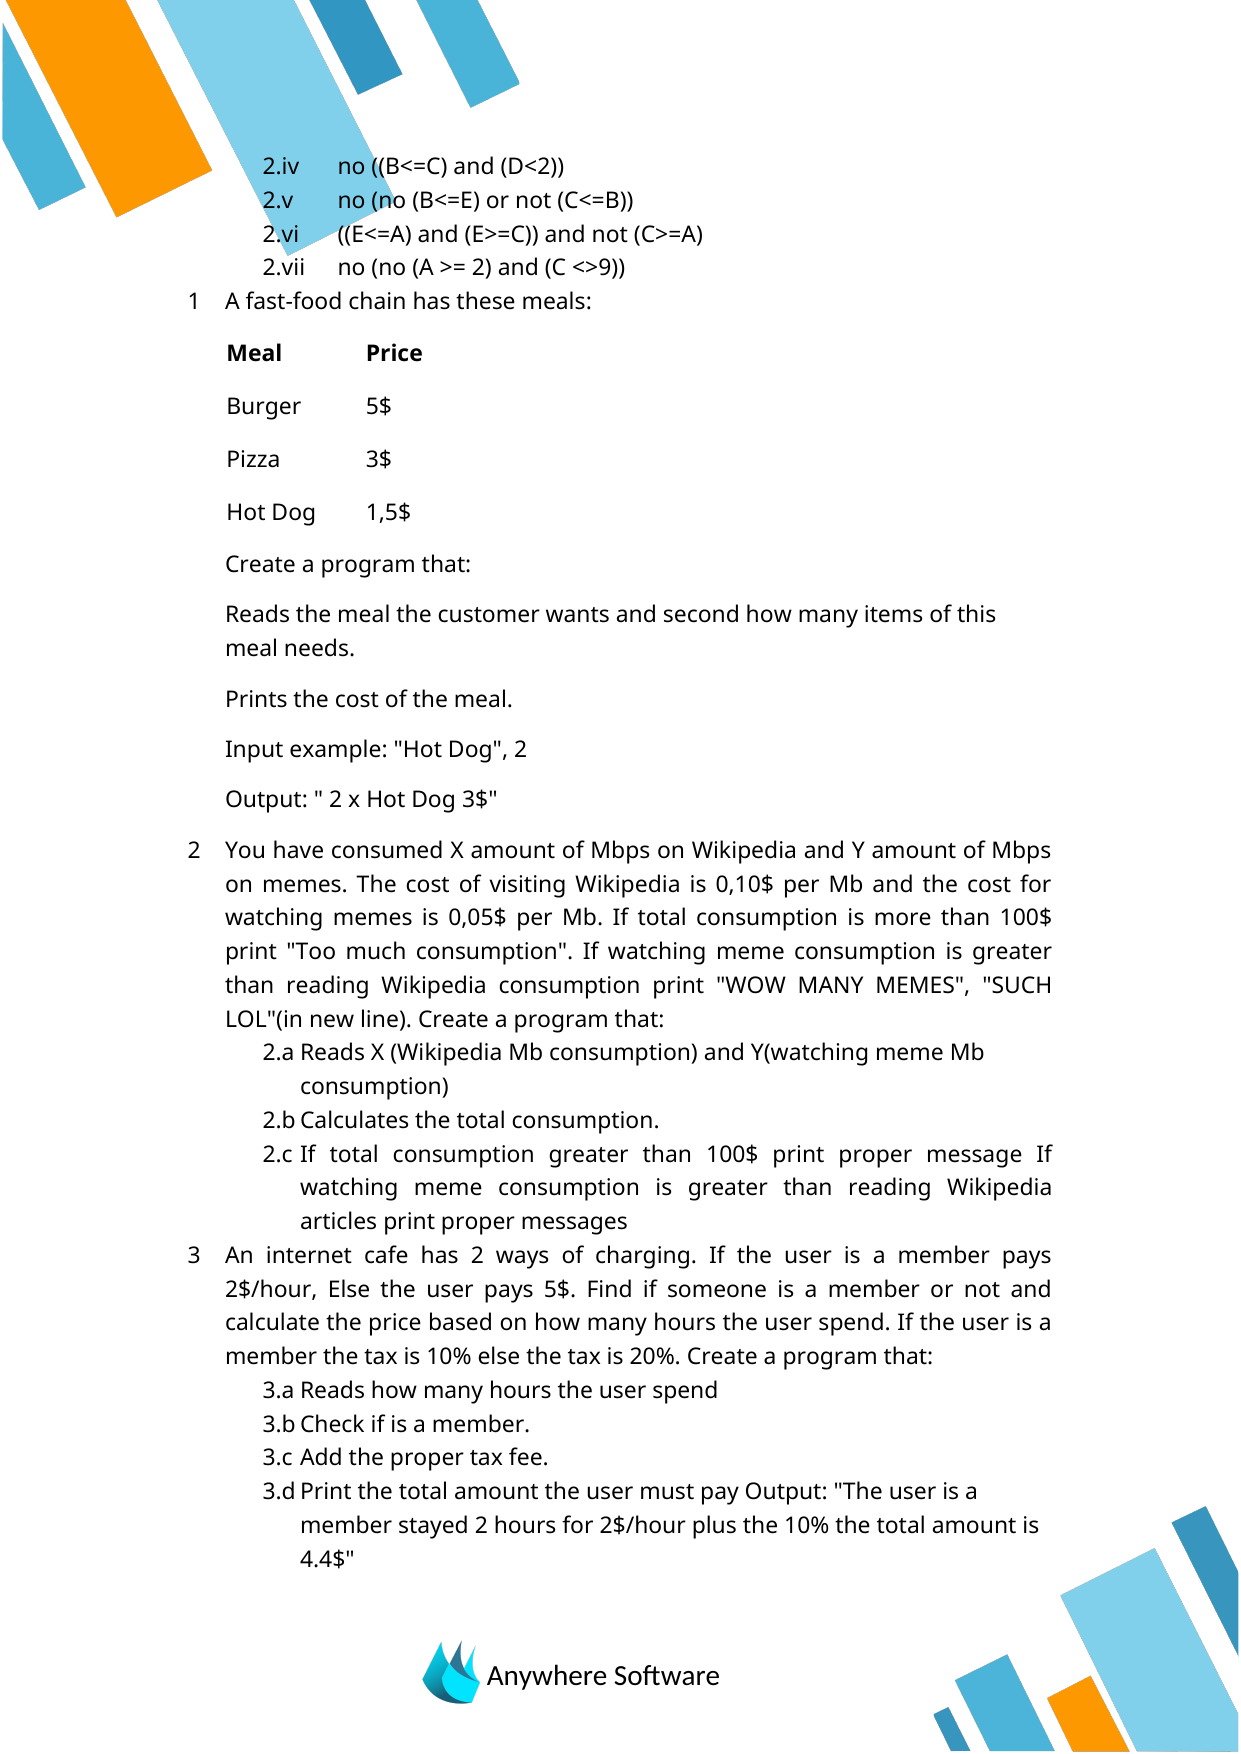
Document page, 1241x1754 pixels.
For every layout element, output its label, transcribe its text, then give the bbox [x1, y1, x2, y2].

text Create a program that: [225, 548, 1053, 579]
list Add the proper tax fee. [262, 1441, 1053, 1472]
list Reads how many hours the user spend [262, 1374, 1053, 1405]
text Prints the cost of the meal. [225, 682, 1053, 714]
list Calculates the total consumption. [262, 1104, 1053, 1135]
picture [2, 0, 520, 256]
table_cell Burger [187, 389, 327, 442]
table_header Price [327, 335, 437, 388]
list An internet cafe has 2 ways of charging. If the user is a member pays 2$/hour, Else the user pays 5$. Find if someone is a member or not and calculate the price based on how many hours the user spend. If the user is a member the tax is 10% else the tax is 20%. Create a program that: [187, 1239, 1053, 1371]
table_cell 5$ [327, 389, 437, 442]
list ((E<=A) and (E>=C)) and not (C>=A) [262, 217, 1053, 249]
table_header Meal [187, 335, 327, 388]
list no (no (B<=E) or not (C<=B)) [262, 184, 1053, 215]
list Print the total amount the user must pay Output: "The user is a member stayed 2 hours for 2$/hour plus the 10% the total amount is 4.4$" [262, 1475, 1053, 1574]
list Check if is a member. [262, 1407, 1053, 1439]
table_cell Hot Dog [187, 495, 327, 548]
text Input example: "Hot Dog", 2 [225, 733, 1053, 764]
table_cell Pizza [187, 442, 327, 495]
table_cell 3$ [327, 442, 437, 495]
list no (no (A >= 2) and (C <>9)) [262, 251, 1053, 282]
table_cell 1,5$ [327, 495, 437, 548]
list If total consumption greater than 100$ print proper message If watching meme consumption is greater than reading Wikipedia articles print proper messages [262, 1137, 1053, 1236]
list You have consumed X amount of Mbps on Wikipedia and Y amount of Mbps on memes. The cost of visiting Wikipedia is 0,10$ per Mb and the cost for watching memes is 0,05$ per Mb. If total consumption is more than 100$ print "Too much consumption". If watching meme consumption is greater than reading Wikipedia consumption print "WOW MANY MEMES", "SUCH LOL"(in new line). Create a program that: [187, 834, 1053, 1034]
list A fast-food chain has these meals: [187, 285, 1053, 316]
text Reads the meal the customer wants and second how many items of this meal needs. [225, 598, 1053, 663]
picture [933, 1506, 1239, 1752]
list no ((B<=C) and (D<2)) [262, 150, 1053, 181]
list Reads X (Wikipedia Mb consumption) and Y(watching meme Mb consumption) [262, 1036, 1053, 1101]
picture [422, 1640, 481, 1704]
text Output: " 2 x Hot Dog 3$" [225, 783, 1053, 814]
